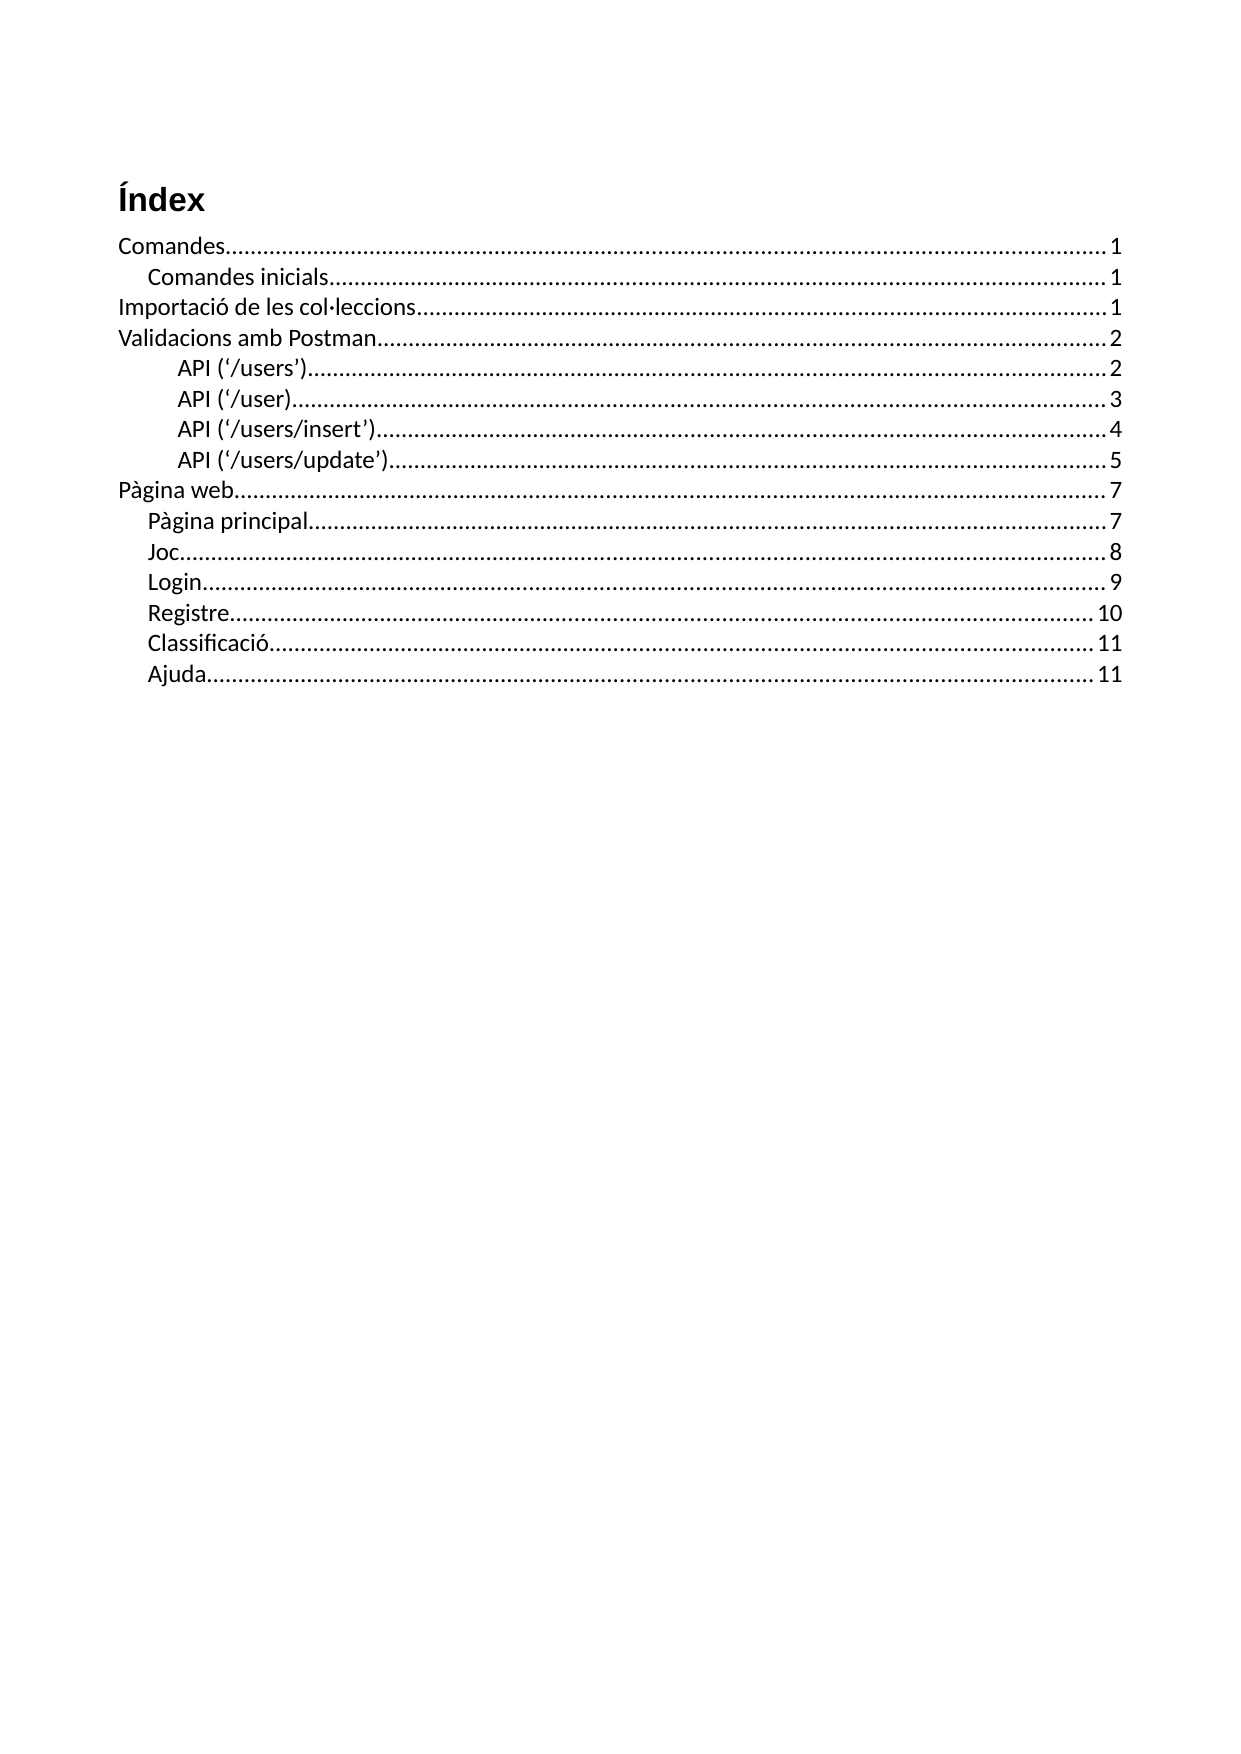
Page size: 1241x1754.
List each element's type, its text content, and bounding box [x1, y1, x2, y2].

text Importació de les col·leccions 1 [118, 292, 1122, 322]
text API (‘/users/insert’) 4 [177, 414, 1122, 444]
text API (‘/users/update’) 5 [177, 444, 1122, 475]
text Comandes inicials 1 [148, 261, 1122, 292]
text Comandes 1 [118, 231, 1122, 261]
subtitle Índex [118, 179, 1122, 218]
text Pàgina principal 7 [148, 505, 1122, 536]
text Validacions amb Postman 2 [118, 322, 1122, 353]
text Joc 8 [148, 536, 1122, 566]
text Classificació 11 [148, 627, 1122, 658]
text Pàgina web 7 [118, 475, 1122, 505]
text Login 9 [148, 566, 1122, 597]
text Ajuda 11 [148, 658, 1122, 688]
text API (‘/user) 3 [177, 383, 1122, 414]
text Registre 10 [148, 597, 1122, 627]
text API (‘/users’) 2 [177, 353, 1122, 383]
